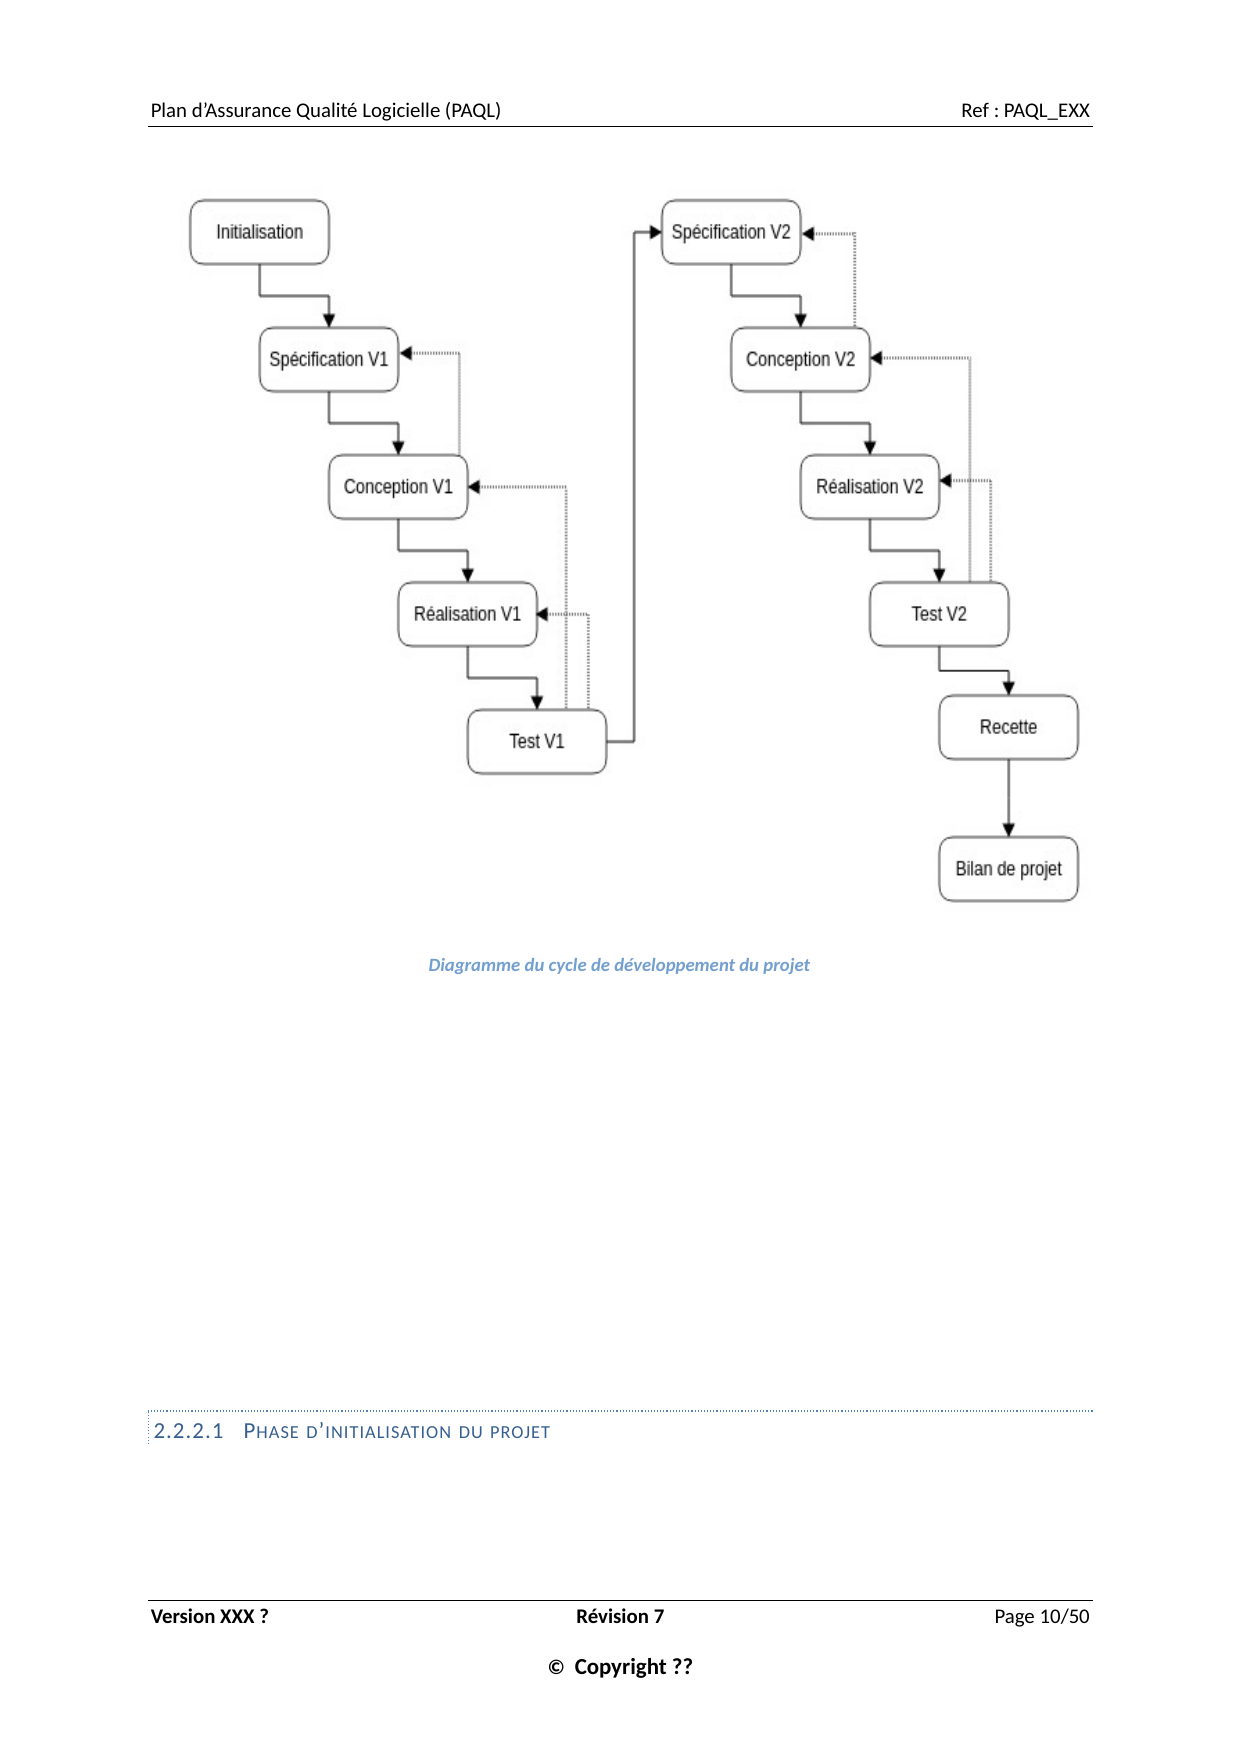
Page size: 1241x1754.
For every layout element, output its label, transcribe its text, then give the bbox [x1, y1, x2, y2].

text Diagramme du cycle de développement du projet [148, 954, 1093, 977]
subtitle Phase d’initialisation du projet [148, 1410, 1093, 1444]
picture [135, 158, 1105, 912]
